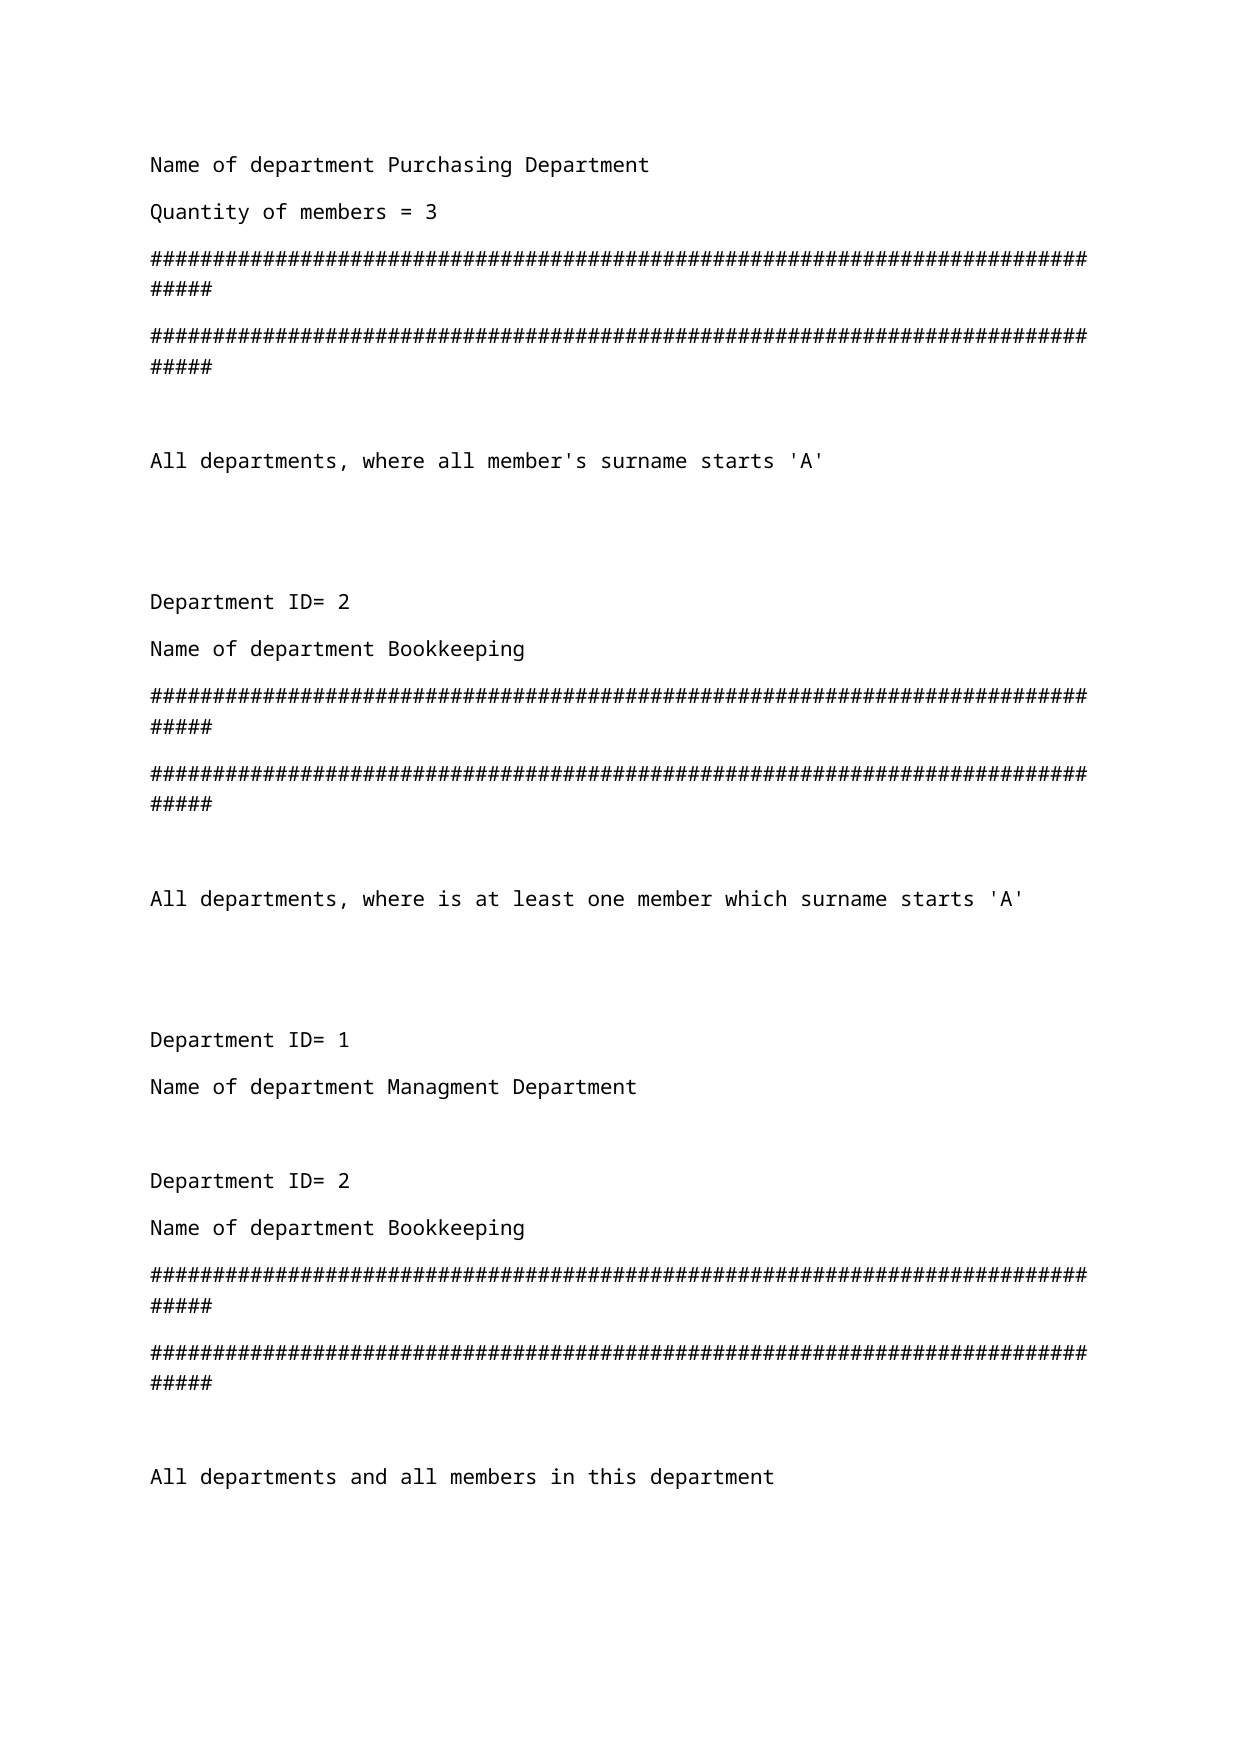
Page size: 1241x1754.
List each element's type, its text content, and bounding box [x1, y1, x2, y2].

text ################################################################################ [150, 682, 1090, 741]
text All departments, where all member's surname starts 'A' [150, 446, 1090, 475]
text ################################################################################ [150, 1338, 1090, 1397]
text Quantity of members = 3 [150, 197, 1090, 226]
text Department ID= 1 [150, 1025, 1090, 1053]
text All departments and all members in this department [150, 1462, 1090, 1491]
text Name of department Bookkeeping [150, 634, 1090, 663]
text ################################################################################ [150, 759, 1090, 818]
text Department ID= 2 [150, 587, 1090, 616]
text ################################################################################ [150, 322, 1090, 381]
text ################################################################################ [150, 1260, 1090, 1319]
text Name of department Bookkeeping [150, 1213, 1090, 1242]
text Department ID= 2 [150, 1166, 1090, 1195]
text ################################################################################ [150, 244, 1090, 303]
text All departments, where is at least one member which surname starts 'A' [150, 884, 1090, 912]
text Name of department Purchasing Department [150, 150, 1090, 178]
text Name of department Managment Department [150, 1072, 1090, 1101]
